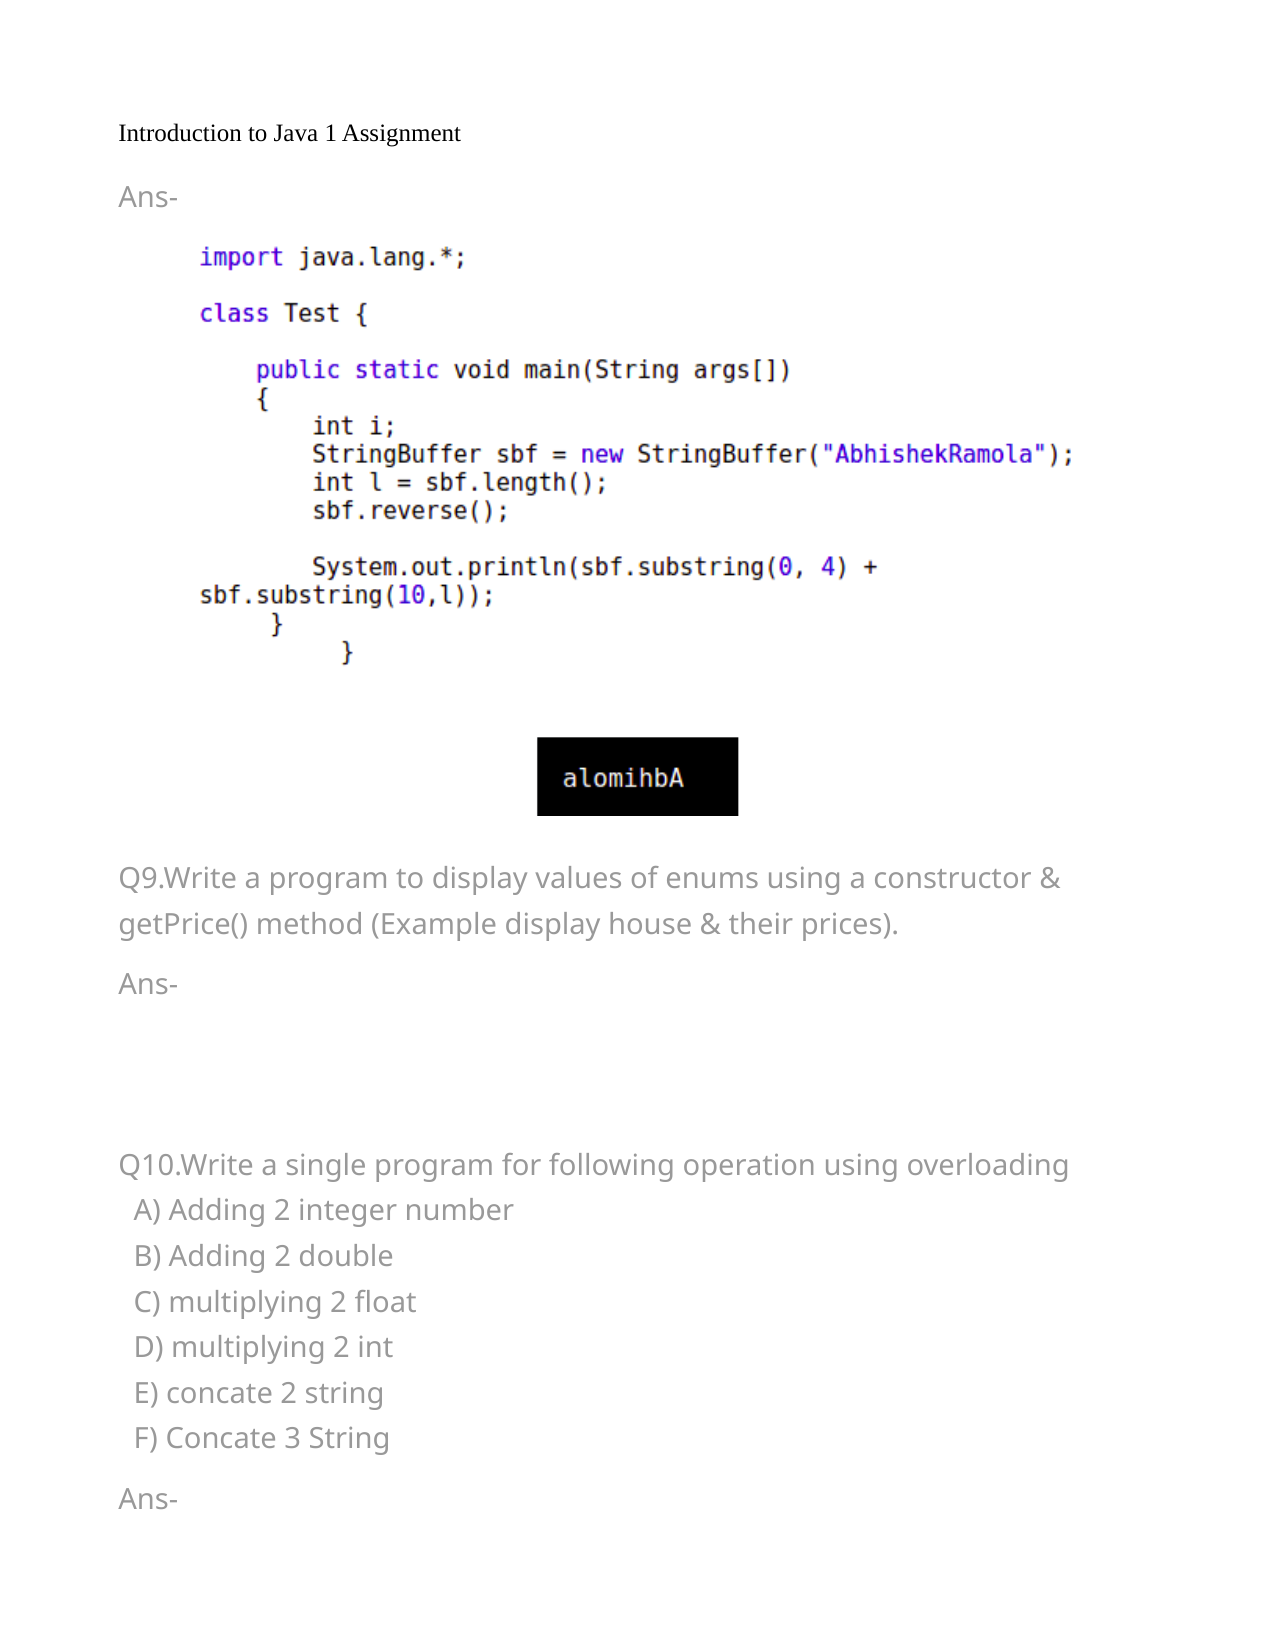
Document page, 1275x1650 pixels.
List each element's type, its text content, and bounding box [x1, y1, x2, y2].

text Ans- [118, 1478, 1157, 1518]
picture [190, 236, 1085, 671]
text Q10.Write a single program for following operation using overloading A) Adding 2 integer number B) Adding 2 double C) multiplying 2 float D) multiplying 2 int E) concate 2 string F) Concate 3 String [118, 1144, 1157, 1457]
picture [536, 737, 739, 816]
text Q9.Write a program to display values of enums using a constructor & getPrice() method (Example display house & their prices). [118, 857, 1157, 943]
text Ans- [118, 963, 1157, 1003]
text Ans- [118, 176, 1157, 216]
